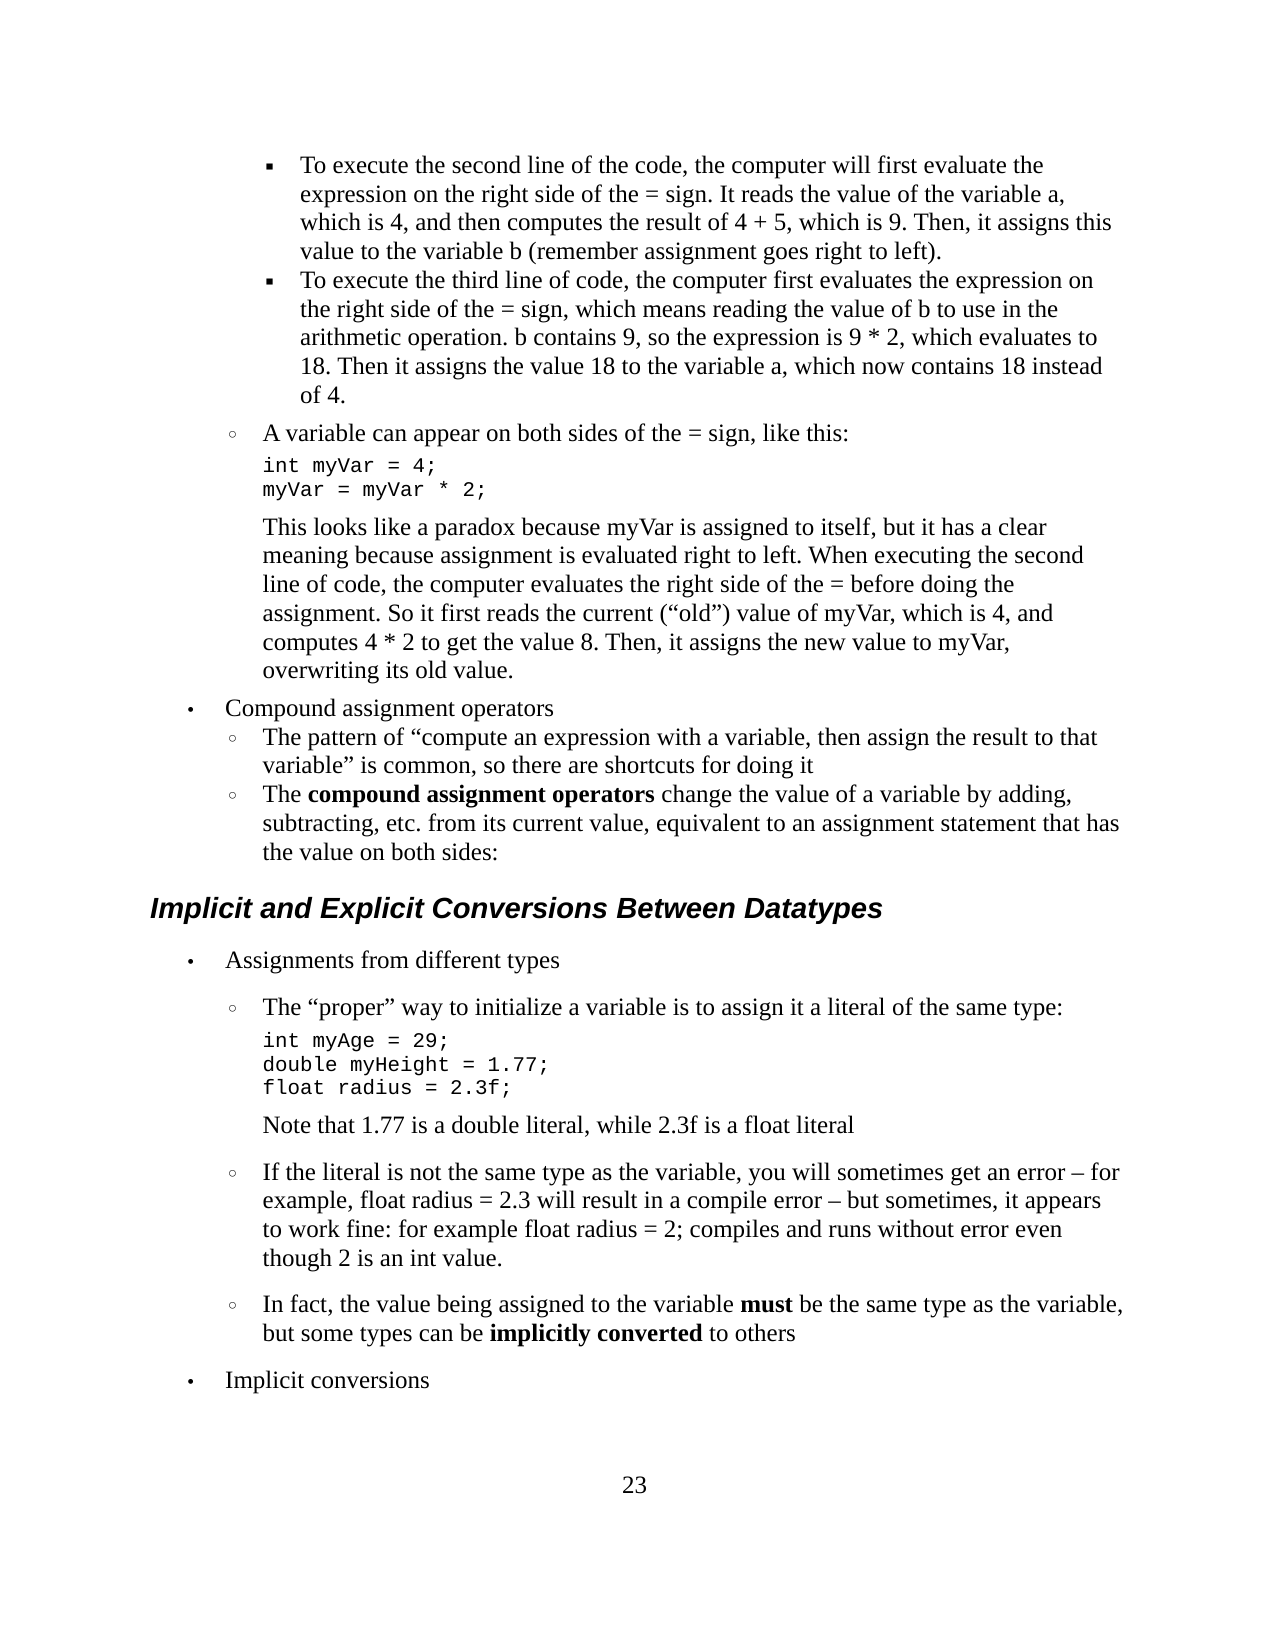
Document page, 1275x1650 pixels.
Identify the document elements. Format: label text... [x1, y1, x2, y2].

list If the literal is not the same type as the variable, you will sometimes get an error – for example, float radius = 2.3 will result in a compile error – but sometimes, it appears to work fine: for example float radius = 2; compiles and runs without error even though 2 is an int value. [225, 1157, 1125, 1272]
list Note that 1.77 is a double literal, while 2.3f is a float literal [225, 1110, 1125, 1139]
list Compound assignment operators [187, 693, 1125, 722]
list float radius = 2.3f; [225, 1077, 1125, 1101]
list int myAge = 29; [225, 1030, 1125, 1054]
list The pattern of “compute an expression with a variable, then assign the result to that variable” is common, so there are shortcuts for doing it [225, 722, 1125, 779]
list This looks like a paradox because myVar is assigned to itself, but it has a clear meaning because assignment is evaluated right to left. When executing the second line of code, the computer evaluates the right side of the = before doing the assignment. So it first reads the current (“old”) value of myVar, which is 4, and computes 4 * 2 to get the value 8. Then, it assigns the new value to myVar, overwriting its old value. [225, 512, 1125, 684]
list Implicit conversions [187, 1365, 1125, 1394]
list A variable can appear on both sides of the = sign, like this: [225, 418, 1125, 446]
list To execute the third line of code, the computer first evaluates the expression on the right side of the = sign, which means reading the value of b to use in the arithmetic operation. b contains 9, so the expression is 9 * 2, which evaluates to 18. Then it assigns the value 18 to the variable a, which now contains 18 instead of 4. [262, 265, 1125, 409]
list double myHeight = 1.77; [225, 1054, 1125, 1077]
list The compound assignment operators change the value of a variable by adding, subtracting, etc. from its current value, equivalent to an assignment statement that has the value on both sides: [225, 779, 1125, 866]
list To execute the second line of the code, the computer will first evaluate the expression on the right side of the = sign. It reads the value of the variable a, which is 4, and then computes the result of 4 + 5, which is 9. Then, it assigns this value to the variable b (remember assignment goes right to left). [262, 150, 1125, 265]
list In fact, the value being assigned to the variable must be the same type as the variable, but some types can be implicitly converted to others [225, 1289, 1125, 1347]
list myVar = myVar * 2; [225, 479, 1125, 503]
subtitle Implicit and Explicit Conversions Between Datatypes [150, 891, 1125, 924]
list int myVar = 4; [225, 455, 1125, 479]
list The “proper” way to initialize a variable is to assign it a literal of the same type: [225, 992, 1125, 1021]
list Assignments from different types [187, 946, 1125, 974]
